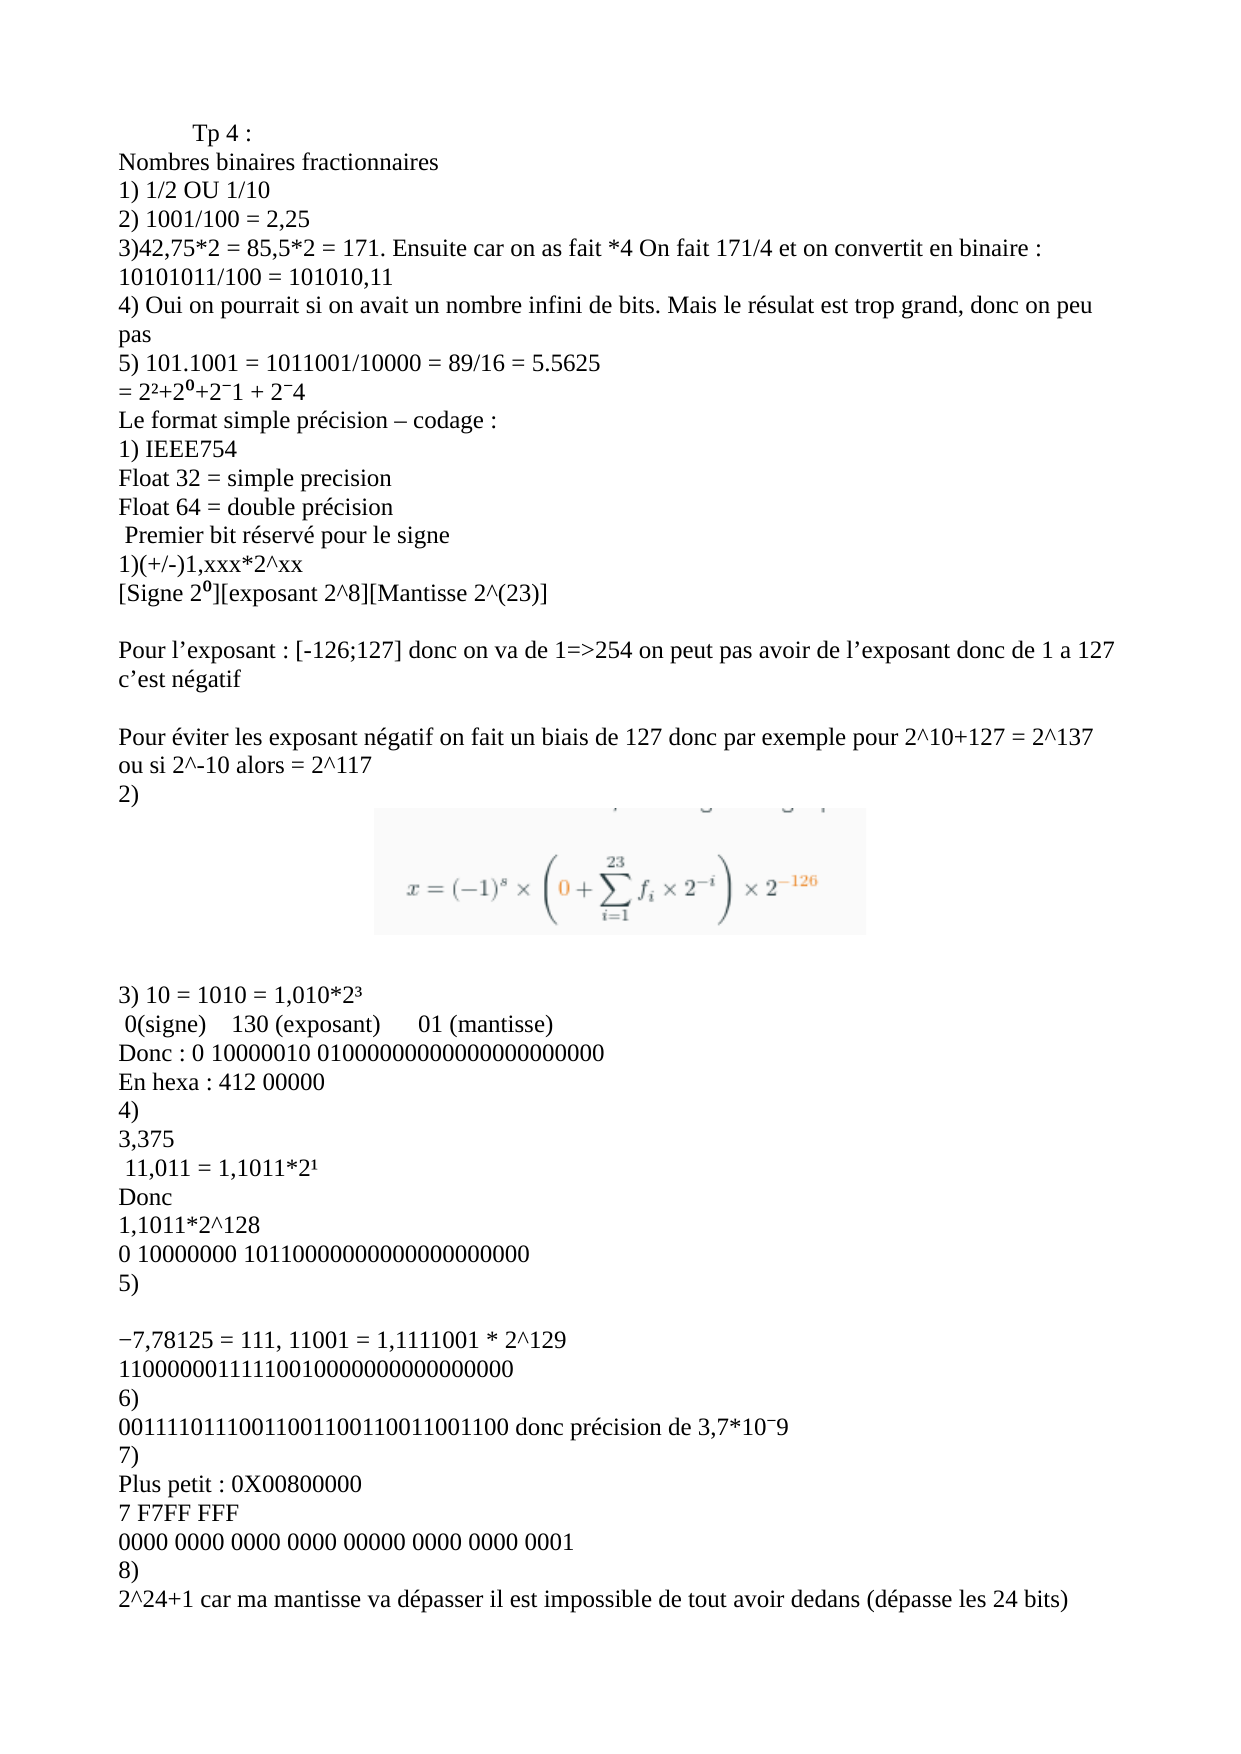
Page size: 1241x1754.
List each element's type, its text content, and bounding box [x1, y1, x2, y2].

text 1) IEEE754 [118, 434, 1122, 463]
text 3) 10 = 1010 = 1,010*2³ [118, 981, 1122, 1009]
text Nombres binaires fractionnaires [118, 147, 1122, 176]
text Pour éviter les exposant négatif on fait un biais de 127 donc par exemple pour 2^10+127 = 2^137 ou si 2^-10 alors = 2^117 [118, 722, 1122, 779]
picture [374, 808, 867, 935]
text 3,375 [118, 1124, 1122, 1153]
text Float 32 = simple precision [118, 463, 1122, 492]
text Float 64 = double précision [118, 492, 1122, 521]
text Le format simple précision – codage : [118, 406, 1122, 434]
text Tp 4 : [118, 118, 1122, 147]
text 0000 0000 0000 0000 00000 0000 0000 0001 [118, 1527, 1122, 1556]
text 2^24+1 car ma mantisse va dépasser il est impossible de tout avoir dedans (dépasse les 24 bits) [118, 1584, 1122, 1613]
text 0 10000000 10110000000000000000000 [118, 1239, 1122, 1268]
text 5) 101.1001 = 1011001/10000 = 89/16 = 5.5625 [118, 348, 1122, 377]
text [Signe 2⁰][exposant 2^8][Mantisse 2^(23)] [118, 578, 1122, 607]
text En hexa : 412 00000 [118, 1067, 1122, 1096]
text 7 F7FF FFF [118, 1498, 1122, 1527]
text 11,011 = 1,1011*2¹ [118, 1153, 1122, 1182]
text 1,1011*2^128 [118, 1211, 1122, 1239]
text 3)42,75*2 = 85,5*2 = 171. Ensuite car on as fait *4 On fait 171/4 et on convertit en binaire : 10101011/100 = 101010,11 [118, 233, 1122, 291]
text 0(signe) 130 (exposant) 01 (mantisse) [118, 1009, 1122, 1038]
text 4) [118, 1096, 1122, 1124]
text 1)(+/-)1,xxx*2^xx [118, 549, 1122, 578]
text 00111101110011001100110011001100 donc précision de 3,7*10⁻9 [118, 1412, 1122, 1441]
text 8) [118, 1556, 1122, 1584]
text 2) 1001/100 = 2,25 [118, 204, 1122, 233]
text Donc [118, 1182, 1122, 1211]
text Pour l’exposant : [-126;127] donc on va de 1=>254 on peut pas avoir de l’exposant donc de 1 a 127 c’est négatif [118, 636, 1122, 693]
text 4) Oui on pourrait si on avait un nombre infini de bits. Mais le résulat est trop grand, donc on peu pas [118, 291, 1122, 348]
text Premier bit réservé pour le signe [118, 521, 1122, 549]
text 6) [118, 1383, 1122, 1412]
text 1) 1/2 OU 1/10 [118, 176, 1122, 204]
text 11000000111110010000000000000000 [118, 1354, 1122, 1383]
text −7,78125 = 111, 11001 = 1,1111001 * 2^129 [118, 1326, 1122, 1354]
text = 2²+2⁰+2⁻1 + 2⁻4 [118, 377, 1122, 406]
text 2) [118, 779, 1122, 808]
text 7) [118, 1441, 1122, 1469]
text Plus petit : 0X00800000 [118, 1469, 1122, 1498]
text 5) [118, 1268, 1122, 1297]
text Donc : 0 10000010 01000000000000000000000 [118, 1038, 1122, 1067]
